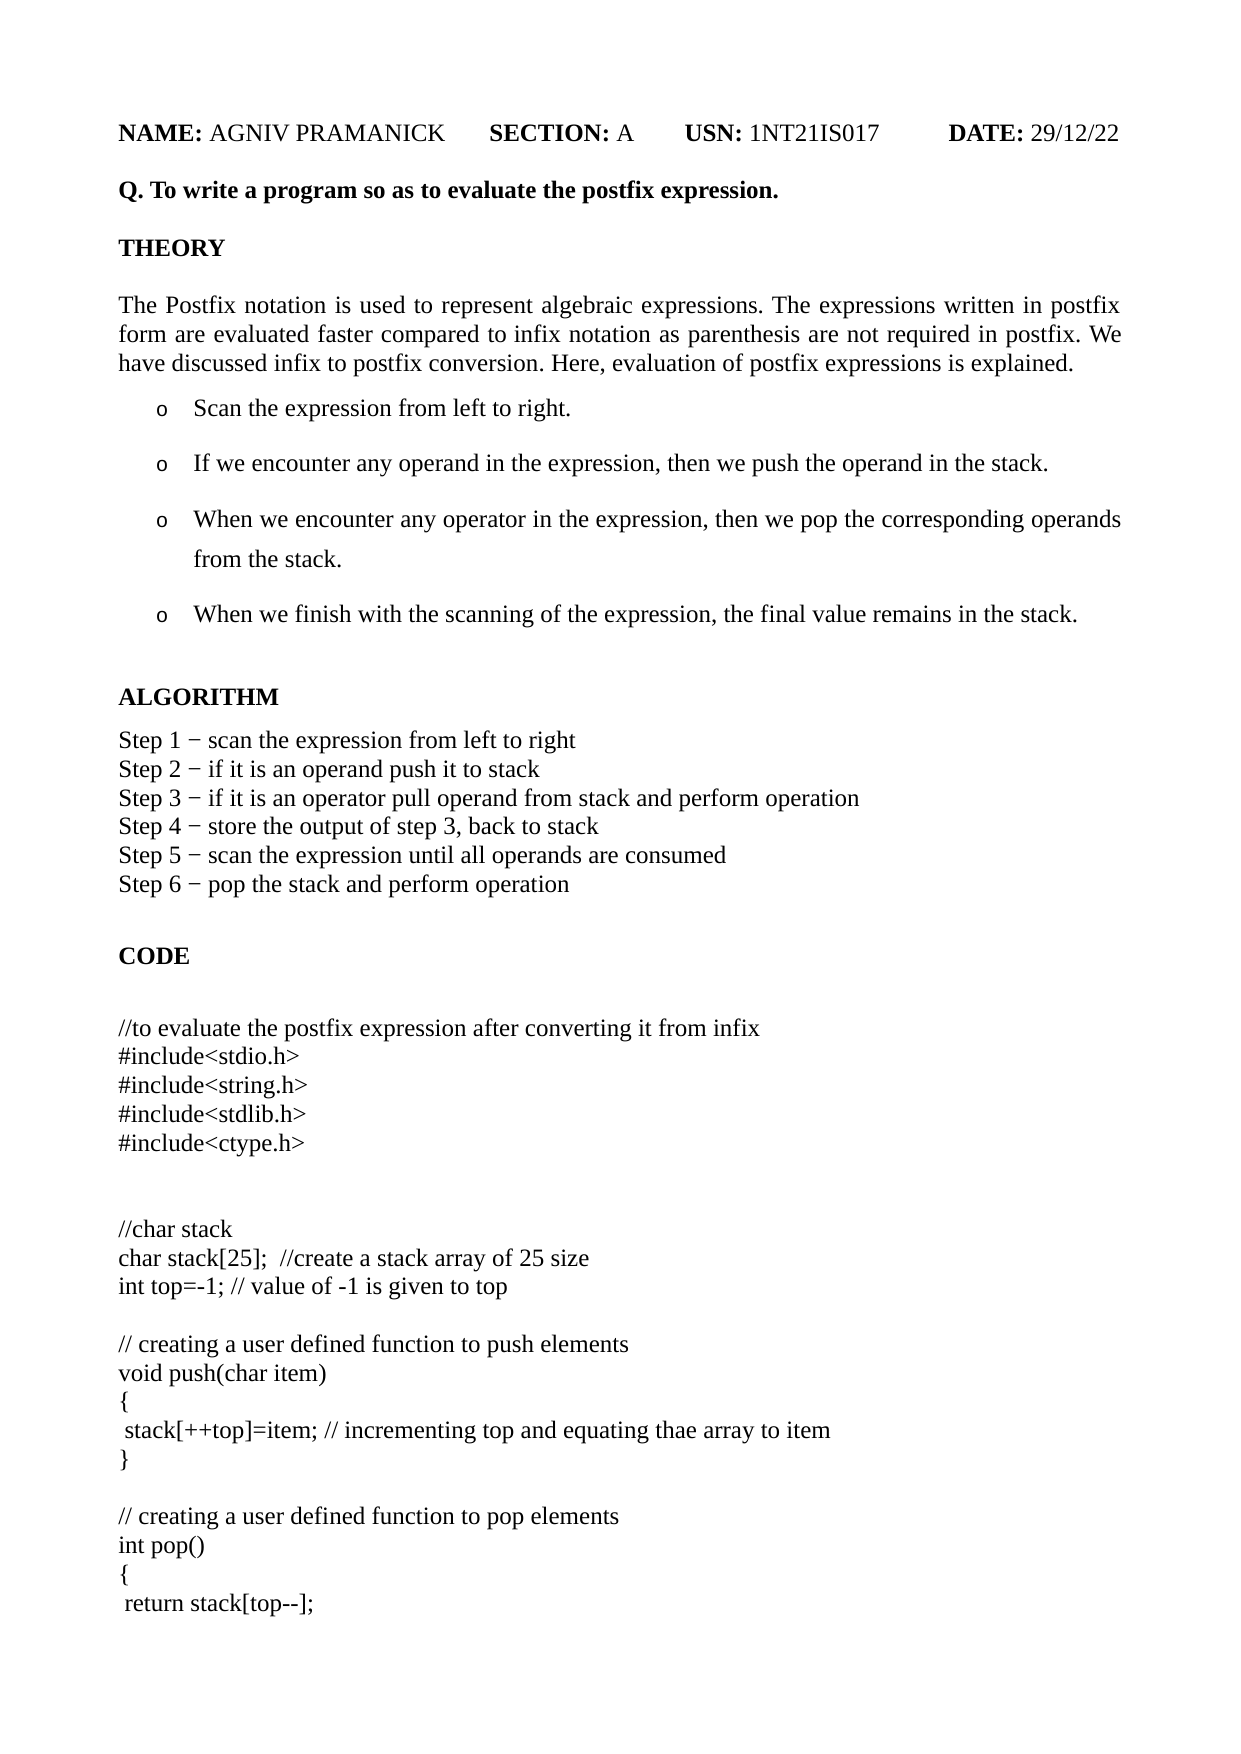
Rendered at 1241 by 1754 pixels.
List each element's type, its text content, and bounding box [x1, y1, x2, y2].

text Q. To write a program so as to evaluate the postfix expression. [118, 176, 1122, 204]
text // creating a user defined function to push elements [118, 1329, 1122, 1358]
text Step 1 − scan the expression from left to right [118, 725, 1122, 754]
text CODE [118, 941, 1122, 969]
text #include<stdio.h> [118, 1041, 1122, 1070]
text stack[++top]=item; // incrementing top and equating thae array to item [118, 1415, 1122, 1444]
text Step 6 − pop the stack and perform operation [118, 869, 1122, 898]
list When we encounter any operator in the expression, then we pop the corresponding operands from the stack. [156, 494, 1122, 573]
list Scan the expression from left to right. [156, 383, 1122, 422]
text int top=-1; // value of -1 is given to top [118, 1271, 1122, 1300]
text //to evaluate the postfix expression after converting it from infix [118, 1013, 1122, 1041]
text #include<ctype.h> [118, 1128, 1122, 1156]
text THEORY [118, 233, 1122, 262]
text The Postfix notation is used to represent algebraic expressions. The expressions written in postfix form are evaluated faster compared to infix notation as parenthesis are not required in postfix. We have discussed infix to postfix conversion. Here, evaluation of postfix expressions is explained. [118, 291, 1122, 377]
text } [118, 1444, 1122, 1473]
text #include<string.h> [118, 1070, 1122, 1099]
text return stack[top--]; [118, 1588, 1122, 1616]
text ALGORITHM [118, 682, 1122, 711]
text char stack[25]; //create a stack array of 25 size [118, 1243, 1122, 1271]
text NAME: AGNIV PRAMANICK SECTION: A USN: 1NT21IS017 DATE: 29/12/22 [118, 118, 1122, 147]
list When we finish with the scanning of the expression, the final value remains in the stack. [156, 589, 1122, 628]
text //char stack [118, 1214, 1122, 1243]
text int pop() [118, 1530, 1122, 1559]
text { [118, 1559, 1122, 1588]
text Step 3 − if it is an operator pull operand from stack and perform operation [118, 783, 1122, 811]
text Step 2 − if it is an operand push it to stack [118, 754, 1122, 783]
list If we encounter any operand in the expression, then we push the operand in the stack. [156, 439, 1122, 478]
text // creating a user defined function to pop elements [118, 1501, 1122, 1530]
text Step 4 − store the output of step 3, back to stack [118, 811, 1122, 840]
text { [118, 1386, 1122, 1415]
text void push(char item) [118, 1358, 1122, 1386]
text #include<stdlib.h> [118, 1099, 1122, 1128]
text Step 5 − scan the expression until all operands are consumed [118, 840, 1122, 869]
